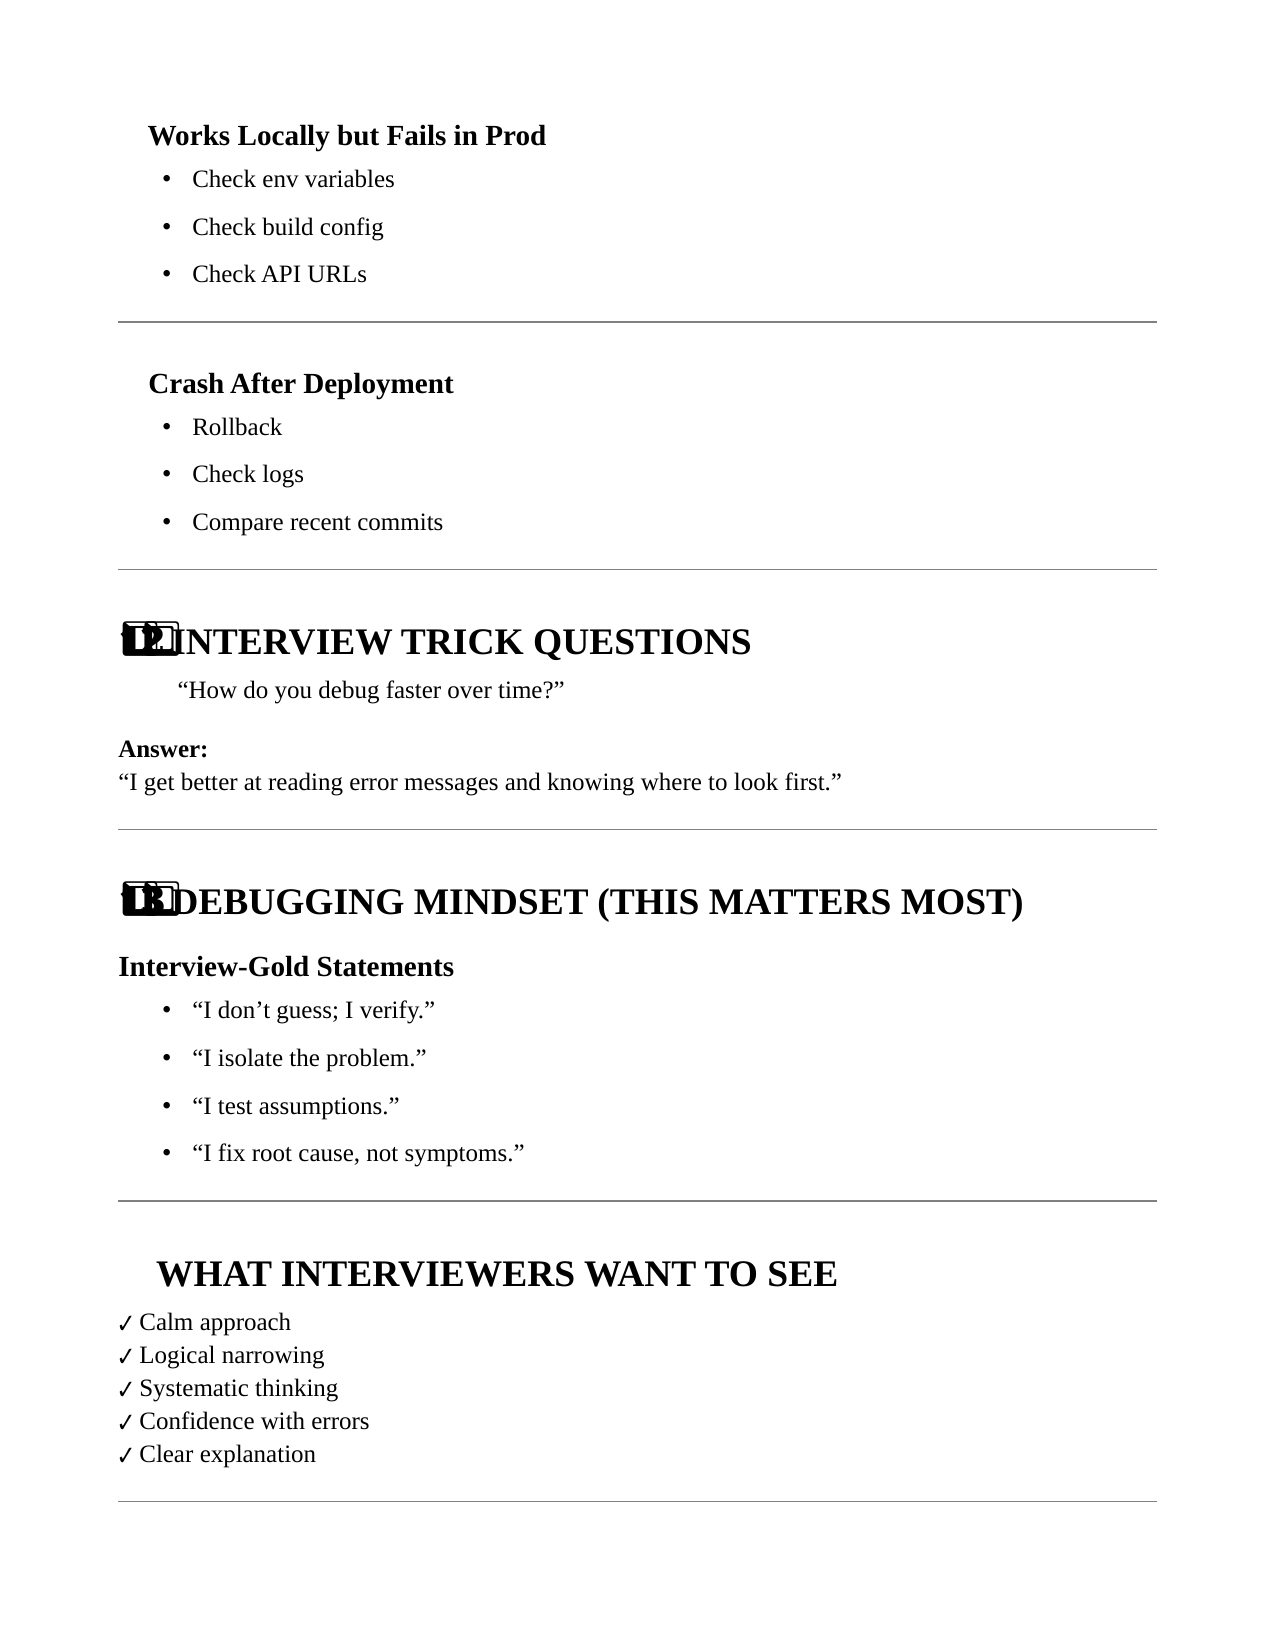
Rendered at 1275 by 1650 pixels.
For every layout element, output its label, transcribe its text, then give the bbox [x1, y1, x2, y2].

subtitle 🔹 Crash After Deployment [118, 366, 1157, 399]
subtitle 🔹 Works Locally but Fails in Prod [118, 118, 1157, 152]
list Check env variables [162, 164, 1157, 193]
list Compare recent commits [162, 507, 1157, 536]
subtitle 1️⃣3️⃣ DEBUGGING MINDSET (THIS MATTERS MOST) [118, 879, 1157, 922]
list “I fix root cause, not symptoms.” [162, 1138, 1157, 1167]
list “I test assumptions.” [162, 1091, 1157, 1119]
text “How do you debug faster over time?” [177, 675, 1098, 704]
list Check API URLs [162, 259, 1157, 288]
list “I don’t guess; I verify.” [162, 996, 1157, 1024]
text Answer: “I get better at reading error messages and knowing where to look first.” [118, 734, 1157, 795]
list “I isolate the problem.” [162, 1043, 1157, 1072]
subtitle 🧠 WHAT INTERVIEWERS WANT TO SEE [118, 1251, 1157, 1294]
subtitle Interview-Gold Statements [118, 949, 1157, 983]
list Check logs [162, 459, 1157, 488]
subtitle 1️⃣2️⃣ INTERVIEW TRICK QUESTIONS [118, 620, 1157, 663]
list Check build config [162, 212, 1157, 241]
list Rollback [162, 412, 1157, 441]
text ✔ Calm approach ✔ Logical narrowing ✔ Systematic thinking ✔ Confidence with errors ✔ Clear explanation [118, 1307, 1157, 1468]
